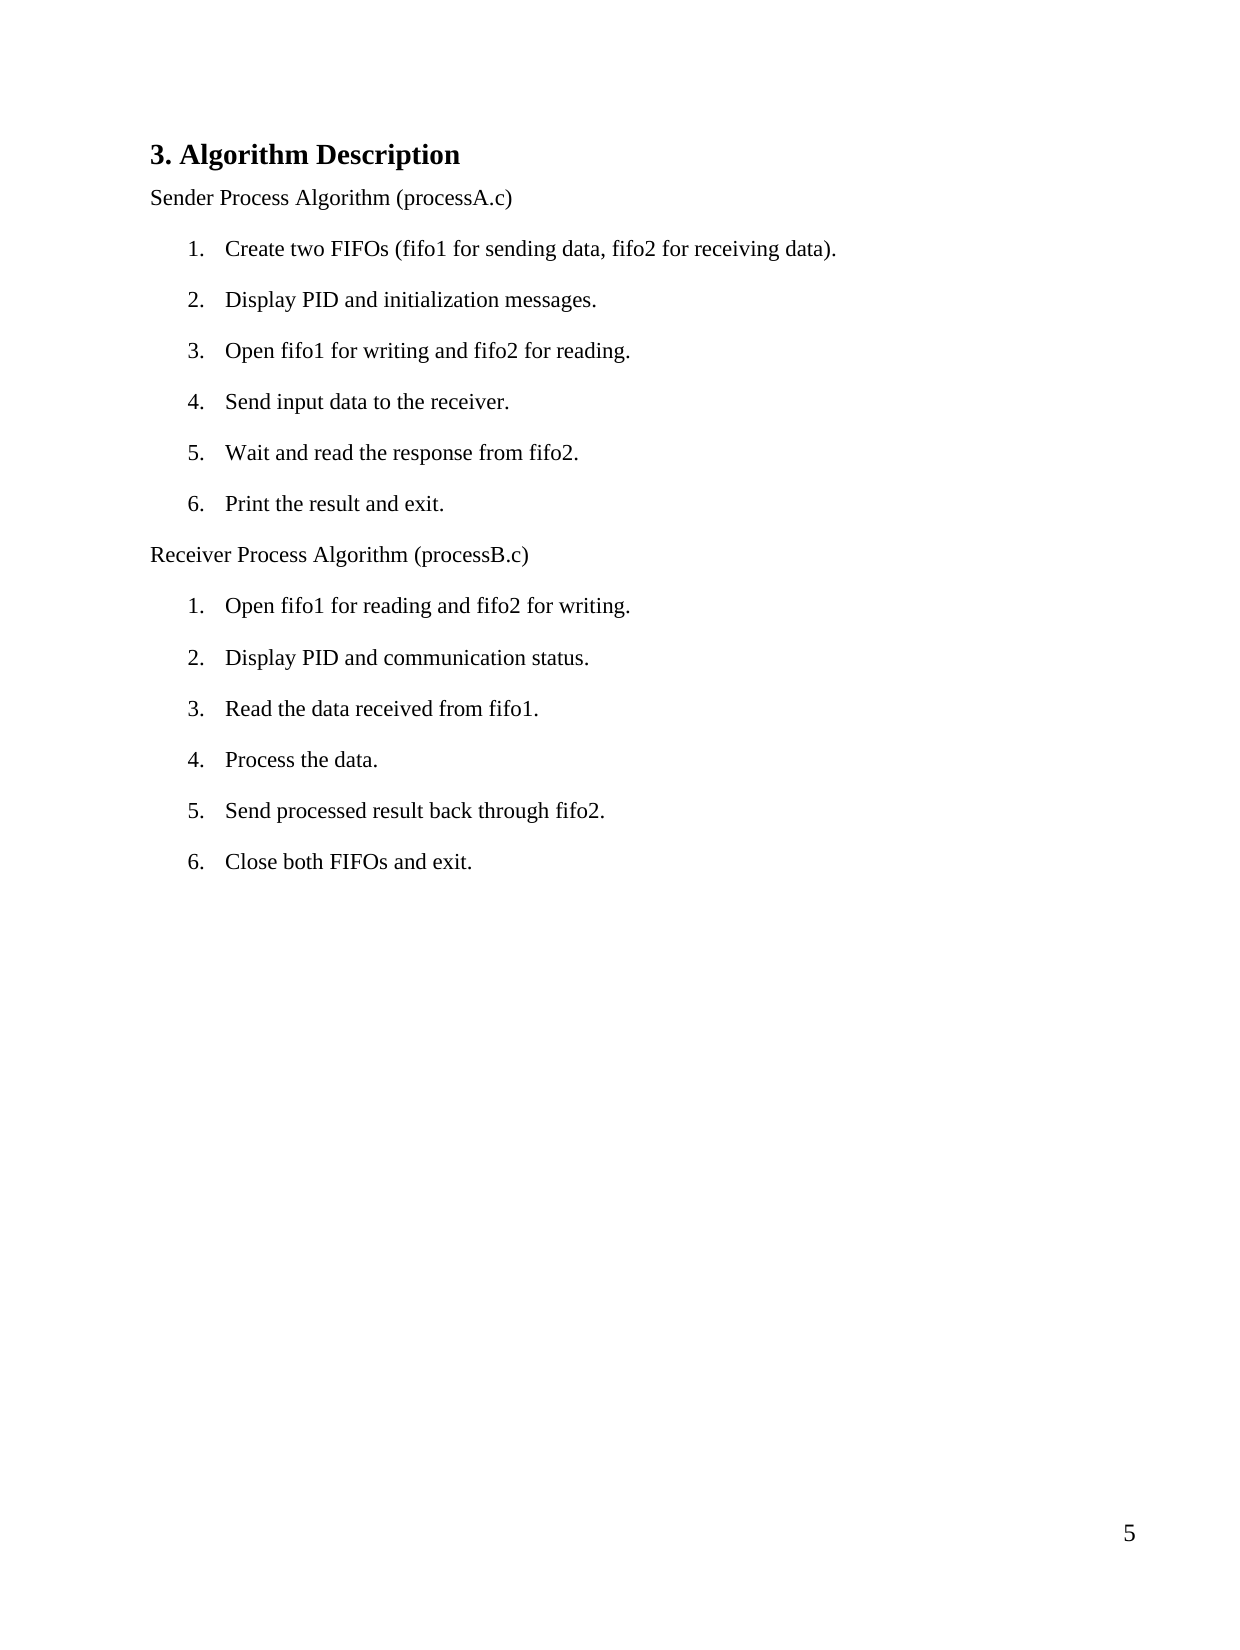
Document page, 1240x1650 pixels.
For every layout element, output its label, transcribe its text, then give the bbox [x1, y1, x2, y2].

list Send input data to the receiver. [187, 388, 1135, 415]
text Receiver Process Algorithm (processB.c) [150, 542, 1135, 568]
list Wait and read the response from fifo2. [187, 439, 1135, 466]
list Print the result and exit. [187, 491, 1135, 517]
list Display PID and communication status. [187, 644, 1135, 670]
text Sender Process Algorithm (processA.c) [150, 184, 1135, 211]
list Create two FIFOs (fifo1 for sending data, fifo2 for receiving data). [187, 235, 1135, 262]
list Open fifo1 for writing and fifo2 for reading. [187, 337, 1135, 364]
list Display PID and initialization messages. [187, 286, 1135, 313]
list Send processed result back through fifo2. [187, 797, 1135, 823]
list Close both FIFOs and exit. [187, 848, 1135, 874]
list Open fifo1 for reading and fifo2 for writing. [187, 593, 1135, 619]
list Read the data received from fifo1. [187, 695, 1135, 721]
subtitle 3. Algorithm Description [150, 137, 1135, 171]
list Process the data. [187, 746, 1135, 772]
